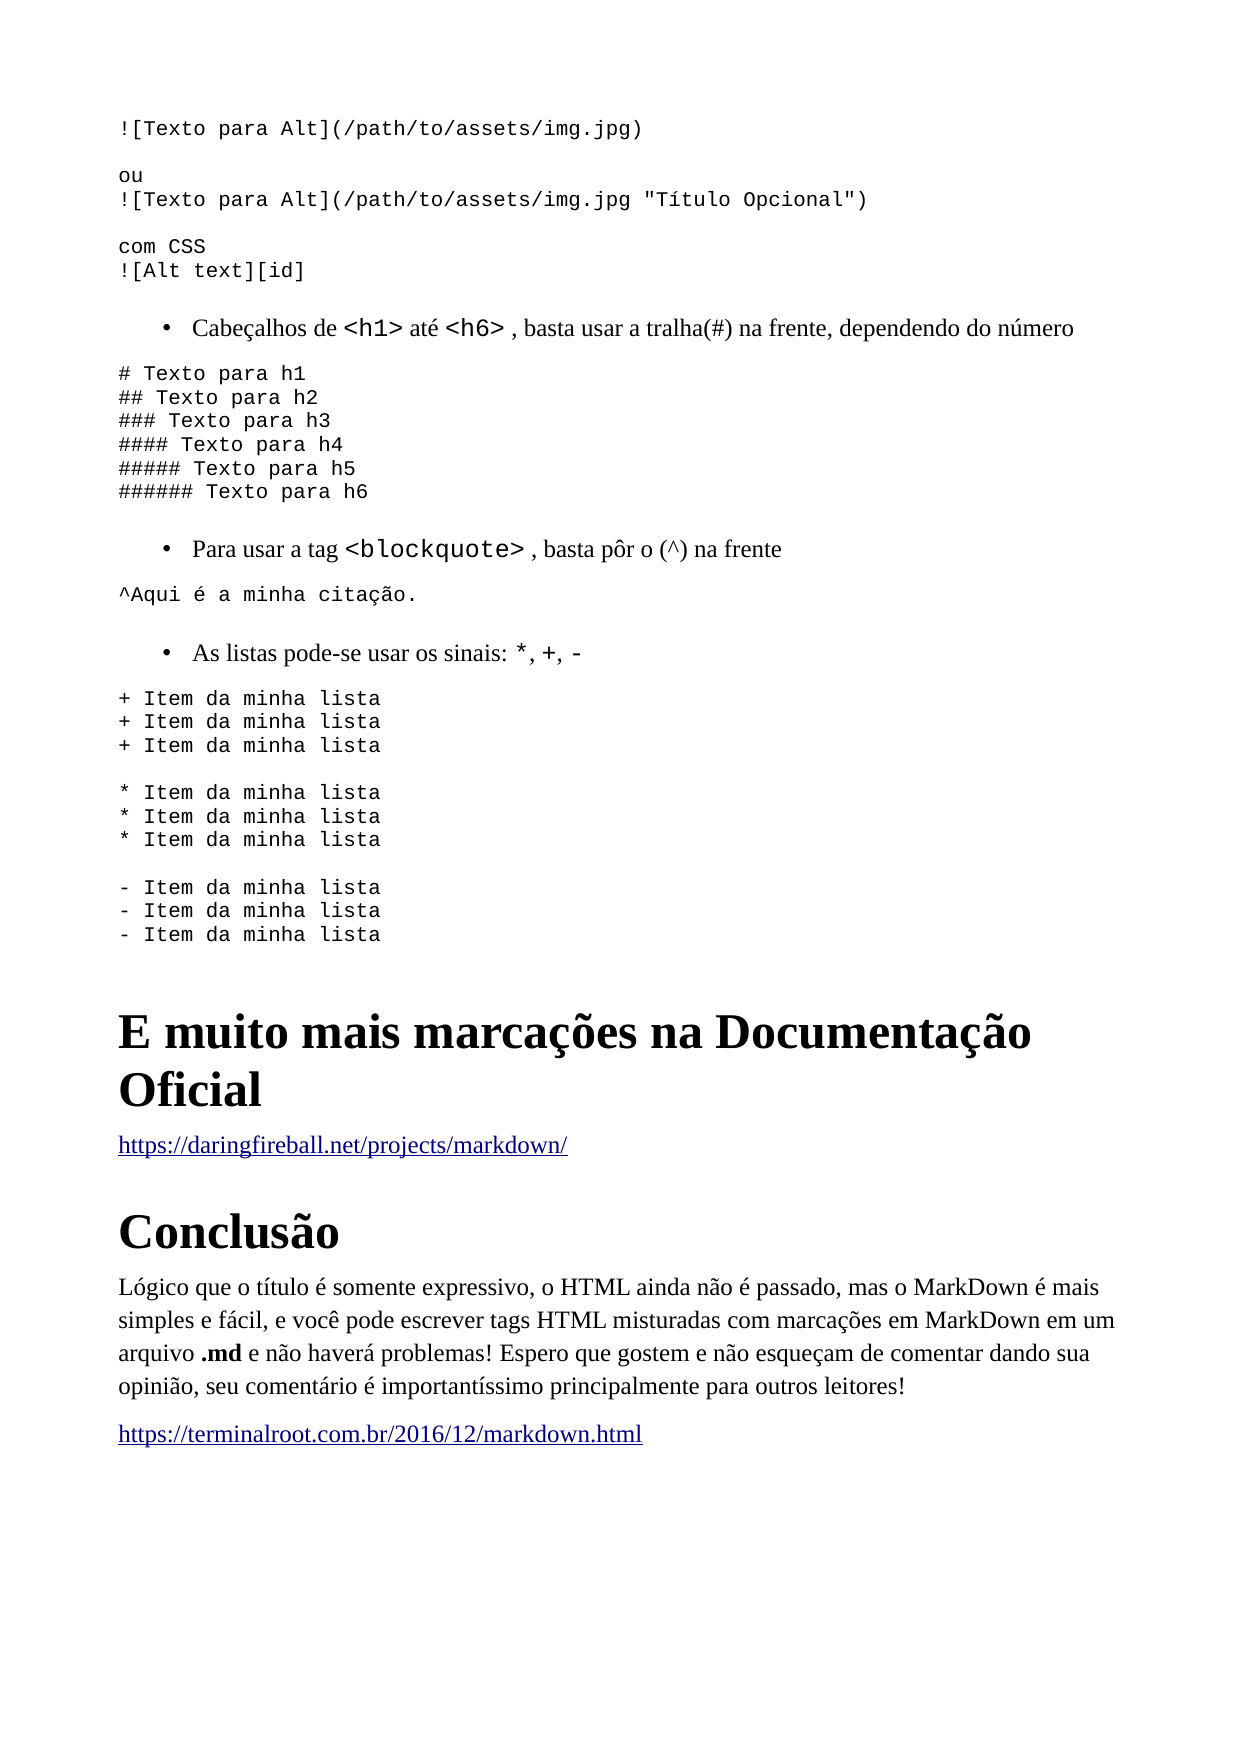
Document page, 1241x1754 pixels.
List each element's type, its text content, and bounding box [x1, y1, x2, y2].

subtitle Conclusão [118, 1202, 1122, 1260]
text https://daringfireball.net/projects/markdown/ [118, 1130, 1122, 1158]
text ![Texto para Alt](/path/to/assets/img.jpg "Título Opcional") [118, 189, 1122, 213]
text # Texto para h1 [118, 363, 1122, 387]
text ![Texto para Alt](/path/to/assets/img.jpg) [118, 118, 1122, 142]
text * Item da minha lista [118, 829, 1122, 853]
text #### Texto para h4 [118, 434, 1122, 458]
text + Item da minha lista [118, 735, 1122, 758]
text https://terminalroot.com.br/2016/12/markdown.html [118, 1419, 1122, 1448]
text - Item da minha lista [118, 924, 1122, 948]
list Para usar a tag <blockquote> , basta pôr o (^) na frente [162, 534, 1122, 565]
list As listas pode-se usar os sinais: *, +, - [162, 638, 1122, 668]
text ### Texto para h3 [118, 410, 1122, 434]
text - Item da minha lista [118, 877, 1122, 900]
text ## Texto para h2 [118, 387, 1122, 410]
text ![Alt text][id] [118, 260, 1122, 284]
text * Item da minha lista [118, 806, 1122, 829]
text + Item da minha lista [118, 688, 1122, 711]
text ^Aqui é a minha citação. [118, 584, 1122, 608]
list Cabeçalhos de <h1> até <h6> , basta usar a tralha(#) na frente, dependendo do número [162, 313, 1122, 344]
text * Item da minha lista [118, 782, 1122, 806]
text - Item da minha lista [118, 900, 1122, 924]
text Lógico que o título é somente expressivo, o HTML ainda não é passado, mas o MarkDown é mais simples e fácil, e você pode escrever tags HTML misturadas com marcações em MarkDown em um arquivo .md e não haverá problemas! Espero que gostem e não esqueçam de comentar dando sua opinião, seu comentário é importantíssimo principalmente para outros leitores! [118, 1272, 1122, 1400]
text ##### Texto para h5 [118, 458, 1122, 481]
text com CSS [118, 236, 1122, 260]
text ###### Texto para h6 [118, 481, 1122, 505]
text + Item da minha lista [118, 711, 1122, 735]
subtitle E muito mais marcações na Documentação Oficial [118, 1002, 1122, 1117]
text ou [118, 165, 1122, 189]
